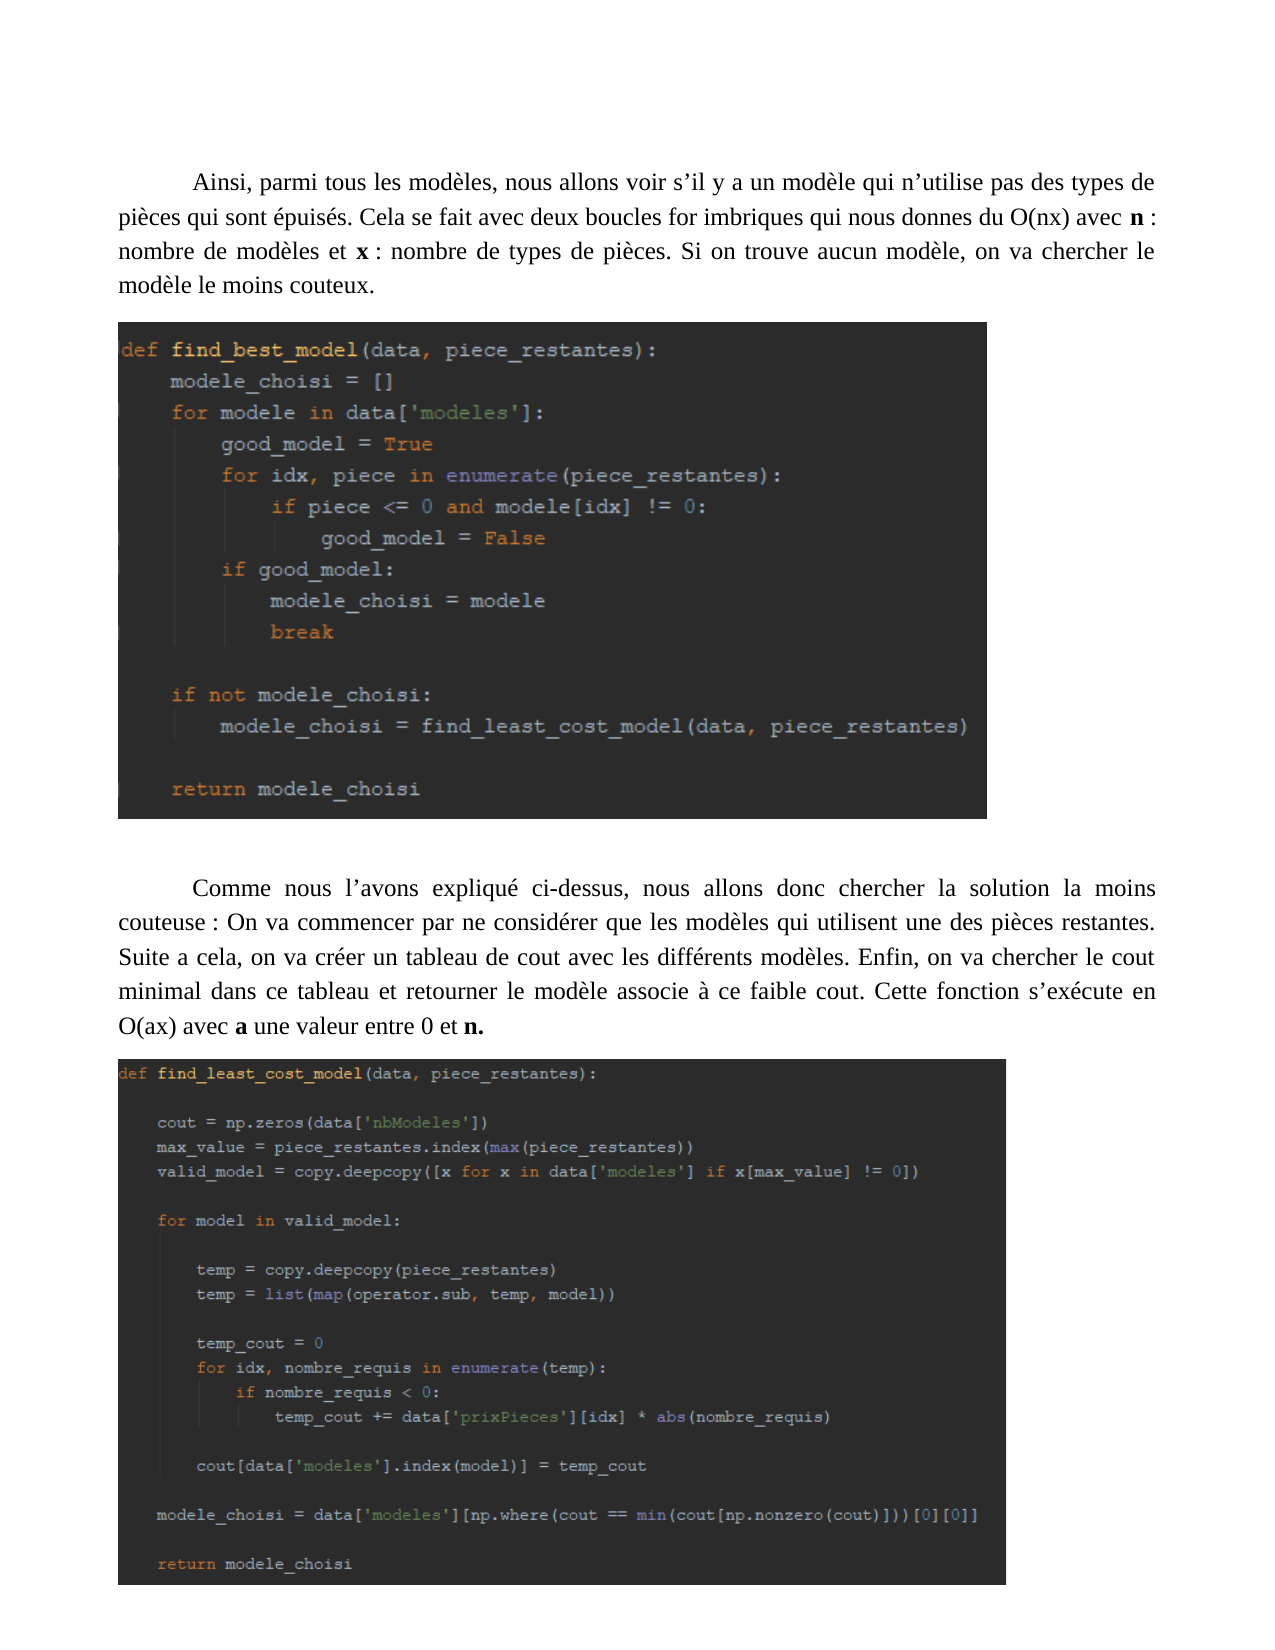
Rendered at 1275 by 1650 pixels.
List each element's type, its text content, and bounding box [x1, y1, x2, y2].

text Ainsi, parmi tous les modèles, nous allons voir s’il y a un modèle qui n’utilise pas des types de pièces qui sont épuisés. Cela se fait avec deux boucles for imbriques qui nous donnes du O(nx) avec n : nombre de modèles et x : nombre de types de pièces. Si on trouve aucun modèle, on va chercher le modèle le moins couteux. [118, 167, 1157, 299]
text Comme nous l’avons expliqué ci-dessus, nous allons donc chercher la solution la moins couteuse : On va commencer par ne considérer que les modèles qui utilisent une des pièces restantes. Suite a cela, on va créer un tableau de cout avec les différents modèles. Enfin, on va chercher le cout minimal dans ce tableau et retourner le modèle associe à ce faible cout. Cette fonction s’exécute en O(ax) avec a une valeur entre 0 et n. [118, 873, 1157, 1039]
